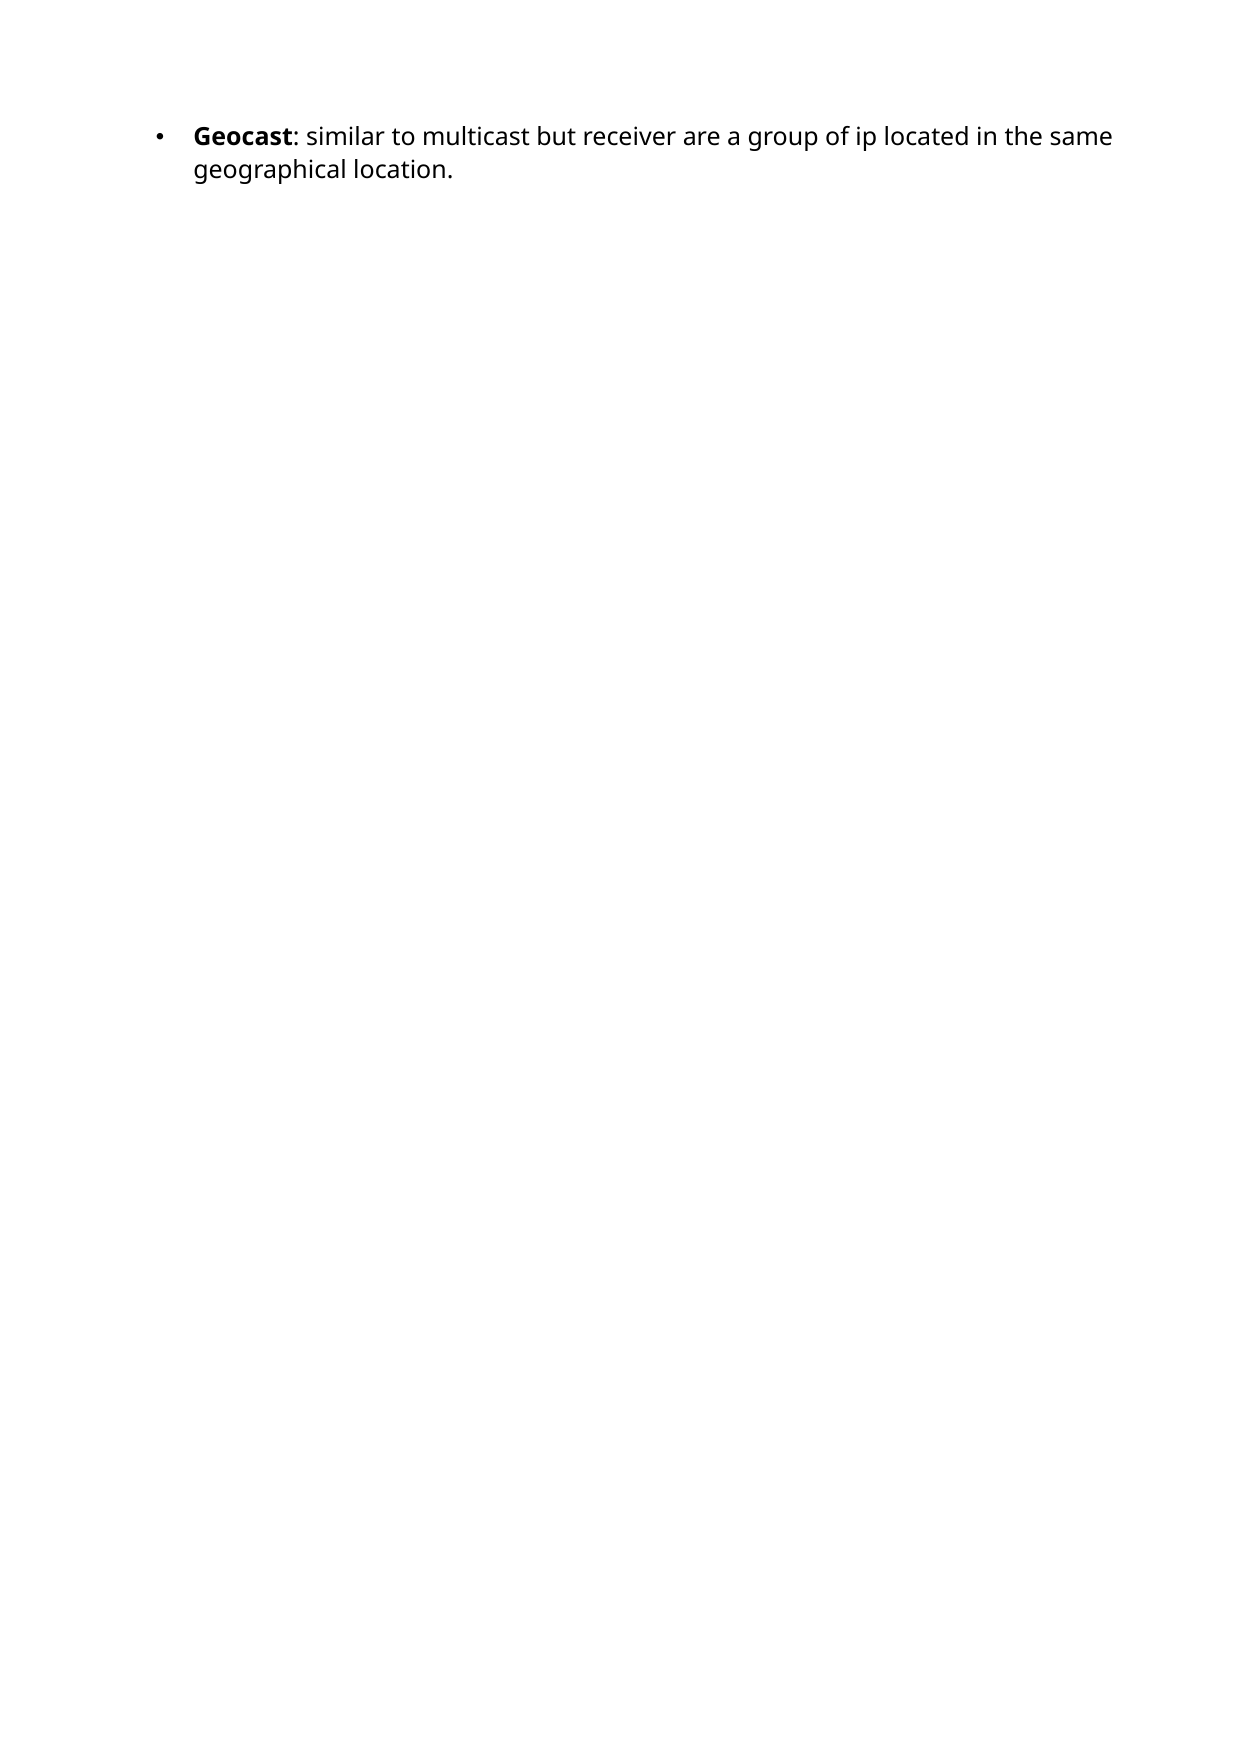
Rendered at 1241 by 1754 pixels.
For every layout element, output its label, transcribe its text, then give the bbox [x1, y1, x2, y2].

list Geocast: similar to multicast but receiver are a group of ip located in the same geographical location. [156, 118, 1122, 186]
